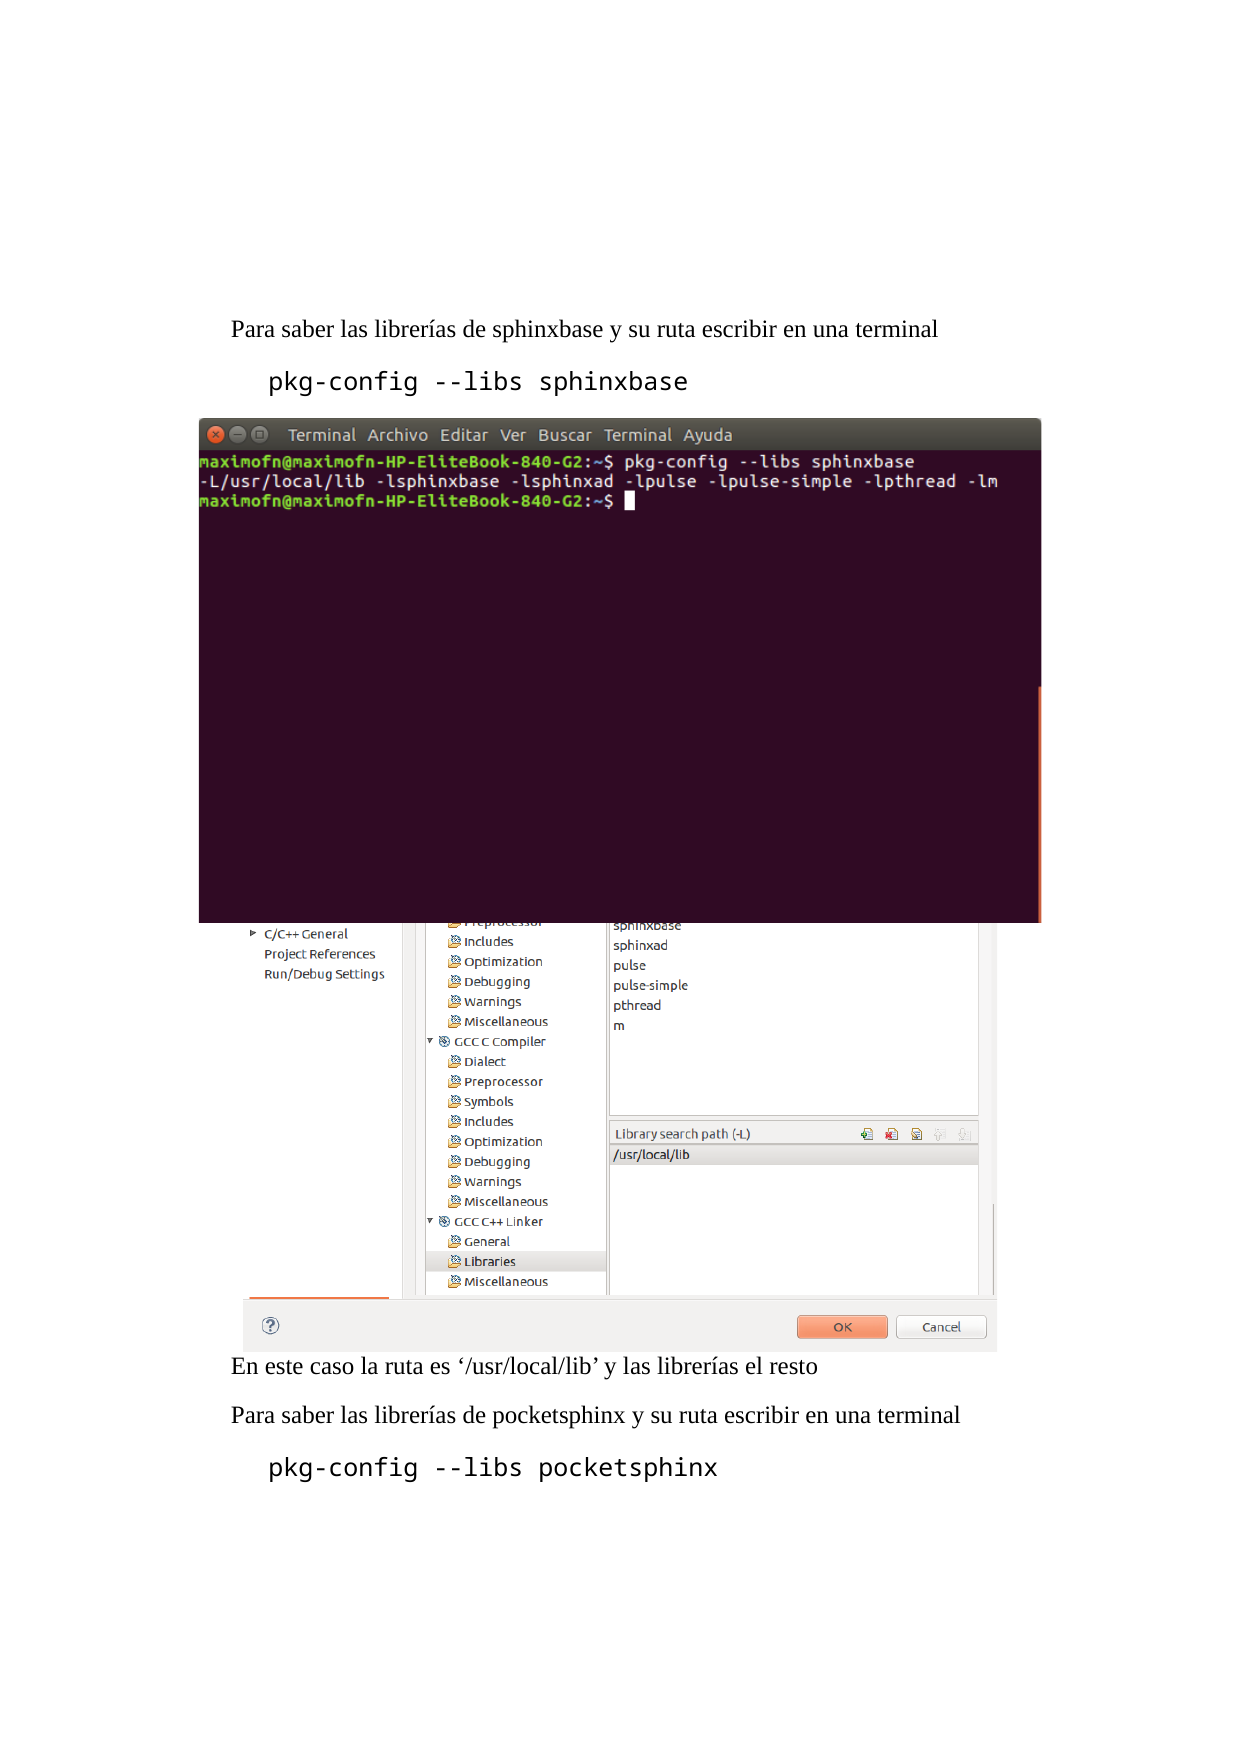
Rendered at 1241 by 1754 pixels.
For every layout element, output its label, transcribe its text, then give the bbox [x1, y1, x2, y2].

list Para saber las librerías de sphinxbase y su ruta escribir en una terminal [193, 314, 1122, 343]
list En este caso la ruta es ‘/usr/local/lib’ y las librerías el resto [193, 515, 1122, 1380]
list pkg-config --libs pocketsphinx [231, 1449, 1122, 1484]
list pkg-config --libs sphinxbase [231, 363, 1122, 397]
picture [198, 418, 1042, 1352]
list Para saber las librerías de pocketsphinx y su ruta escribir en una terminal [193, 1401, 1122, 1429]
